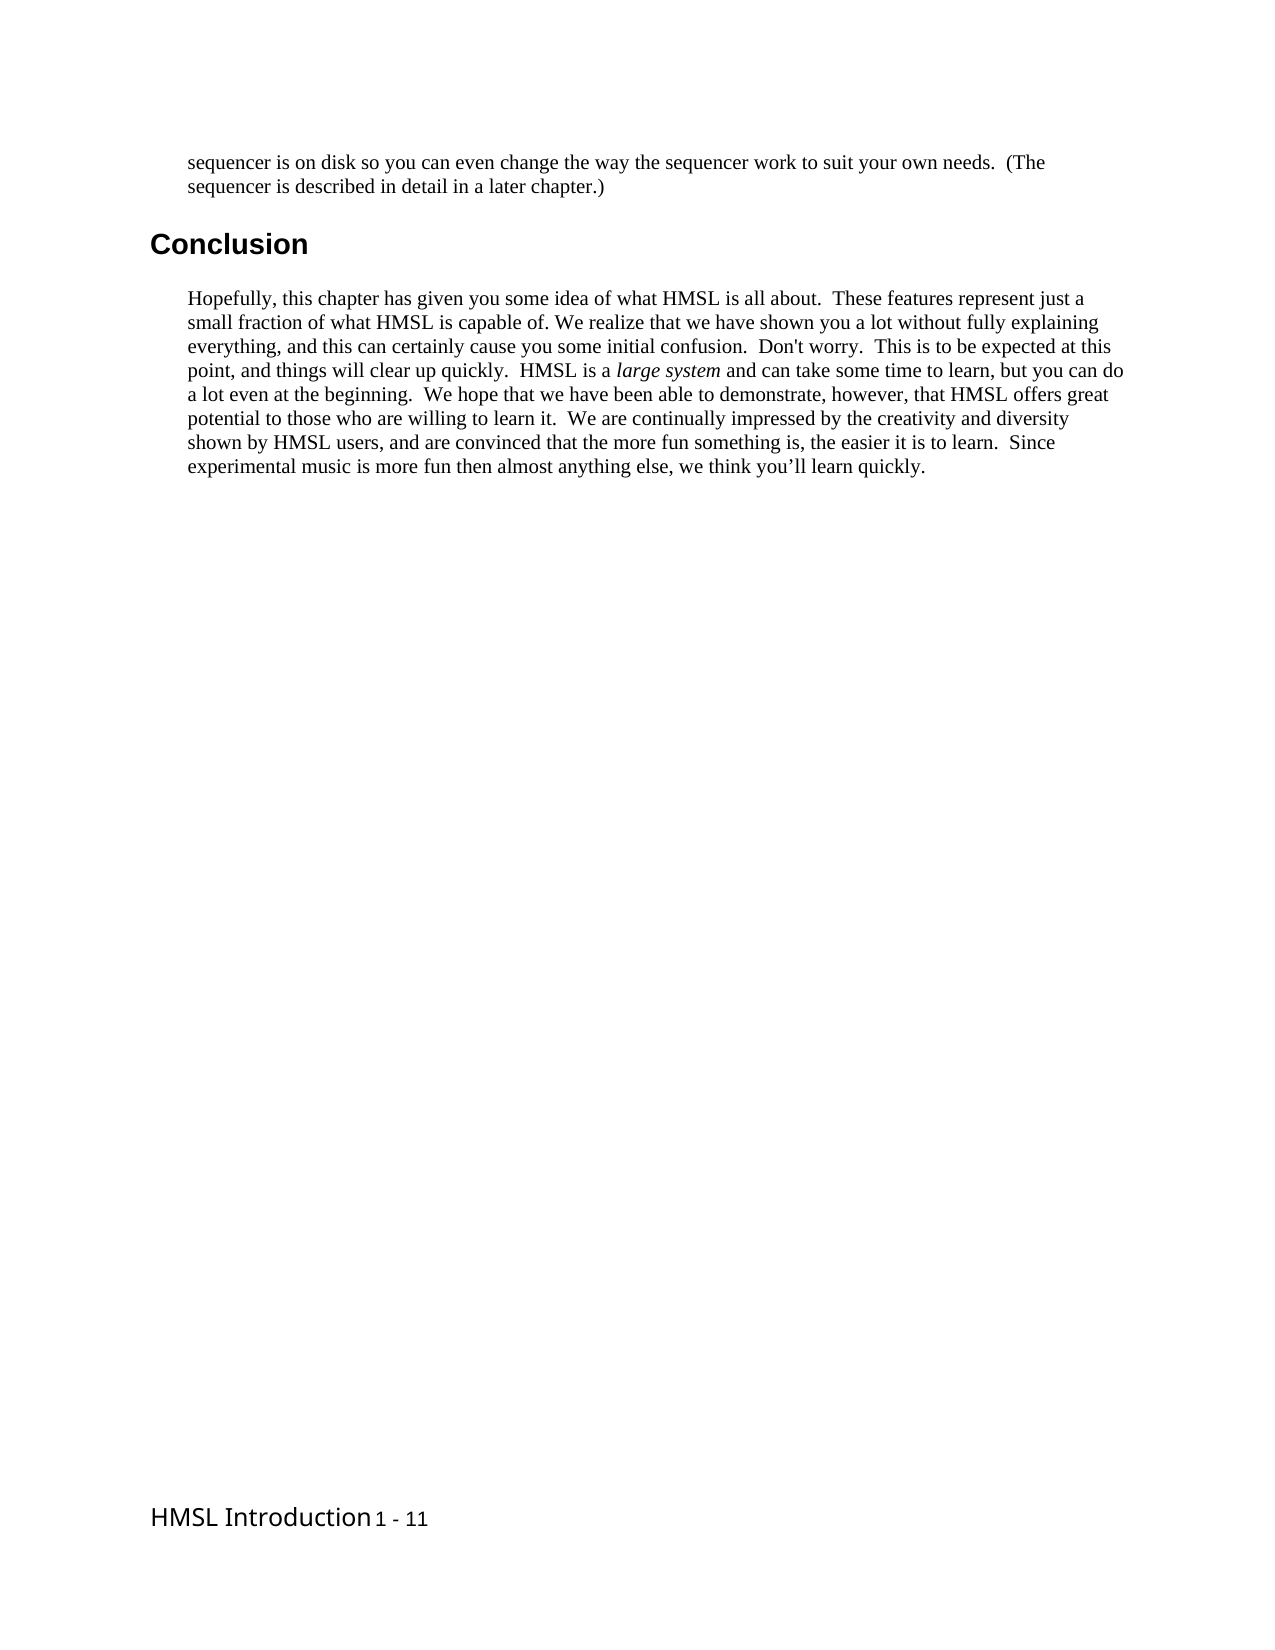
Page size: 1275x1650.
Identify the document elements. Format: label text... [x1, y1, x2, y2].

text sequencer is on disk so you can even change the way the sequencer work to suit your own needs. (The sequencer is described in detail in a later chapter.) [187, 150, 1125, 198]
subtitle Conclusion [150, 227, 1125, 261]
text Hopefully, this chapter has given you some idea of what HMSL is all about. These features represent just a small fraction of what HMSL is capable of. We realize that we have shown you a lot without fully explaining everything, and this can certainly cause you some initial confusion. Don't worry. This is to be expected at this point, and things will clear up quickly. HMSL is a large system and can take some time to learn, but you can do a lot even at the beginning. We hope that we have been able to demonstrate, however, that HMSL offers great potential to those who are willing to learn it. We are continually impressed by the creativity and diversity shown by HMSL users, and are convinced that the more fun something is, the easier it is to learn. Since experimental music is more fun then almost anything else, we think you’ll learn quickly. [187, 286, 1125, 478]
